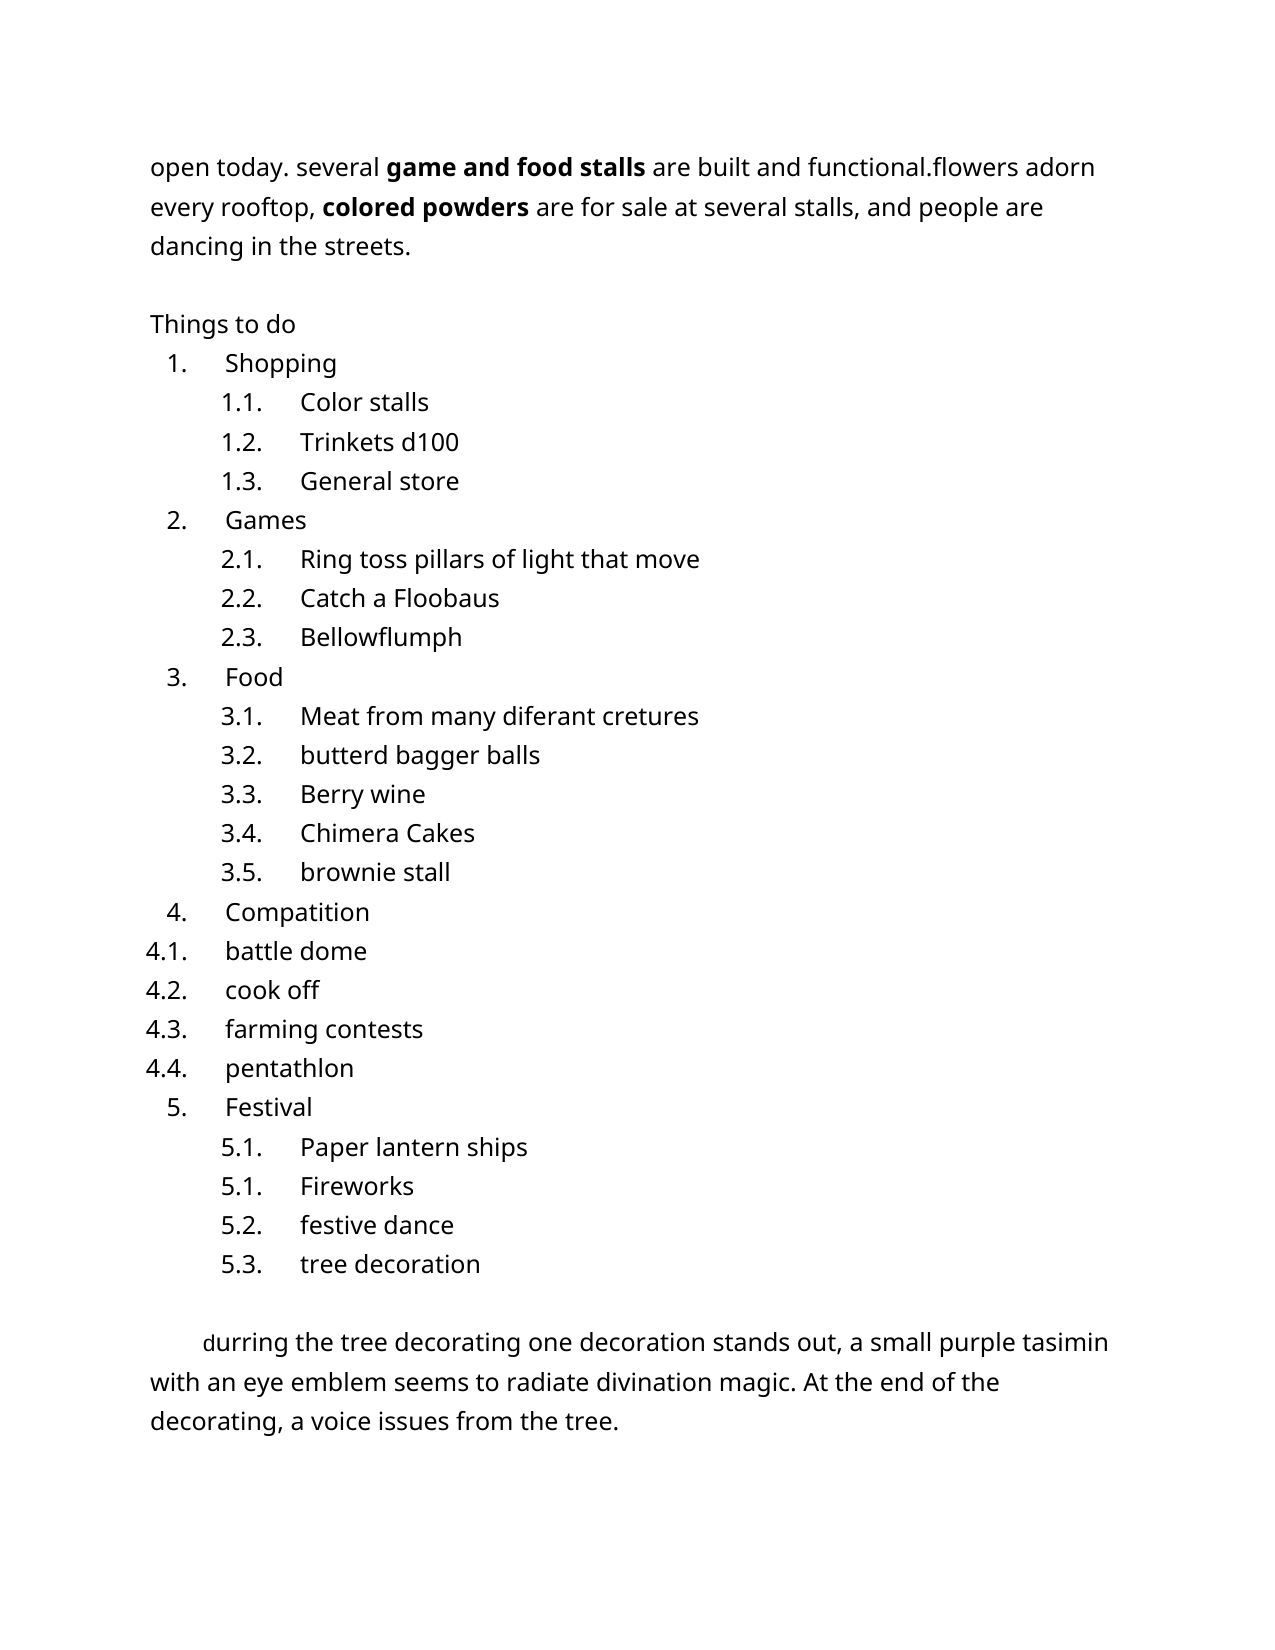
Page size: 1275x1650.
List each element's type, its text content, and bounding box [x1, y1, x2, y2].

list Chimera Cakes [262, 816, 1125, 850]
list General store [262, 463, 1125, 497]
list butterd bagger balls [262, 737, 1125, 772]
list brownie stall [262, 855, 1125, 889]
list Trinkets d100 [262, 424, 1125, 458]
list farming contests [187, 1012, 1125, 1046]
list Fireworks [262, 1168, 1125, 1202]
list Bellowflumph [262, 620, 1125, 654]
list Shopping [187, 346, 1125, 380]
list Berry wine [262, 777, 1125, 811]
list Color stalls [262, 385, 1125, 419]
list Food [187, 659, 1125, 693]
list tree decoration [262, 1247, 1125, 1281]
text Things to do [150, 307, 1125, 341]
text durring the tree decorating one decoration stands out, a small purple tasimin with an eye emblem seems to radiate divination magic. At the end of the decorating, a voice issues from the tree. [150, 1325, 1125, 1437]
list cook off [187, 972, 1125, 1007]
list Games [187, 502, 1125, 537]
list festive dance [262, 1207, 1125, 1242]
list Compatition [187, 894, 1125, 928]
list Meat from many diferant cretures [262, 698, 1125, 732]
list Catch a Floobaus [262, 581, 1125, 615]
list battle dome [187, 933, 1125, 967]
list pentathlon [187, 1051, 1125, 1085]
list Paper lantern ships [262, 1129, 1125, 1163]
list Festival [187, 1090, 1125, 1124]
list Ring toss pillars of light that move [262, 542, 1125, 576]
text open today. several game and food stalls are built and functional.flowers adorn every rooftop, colored powders are for sale at several stalls, and people are dancing in the streets. [150, 150, 1125, 262]
